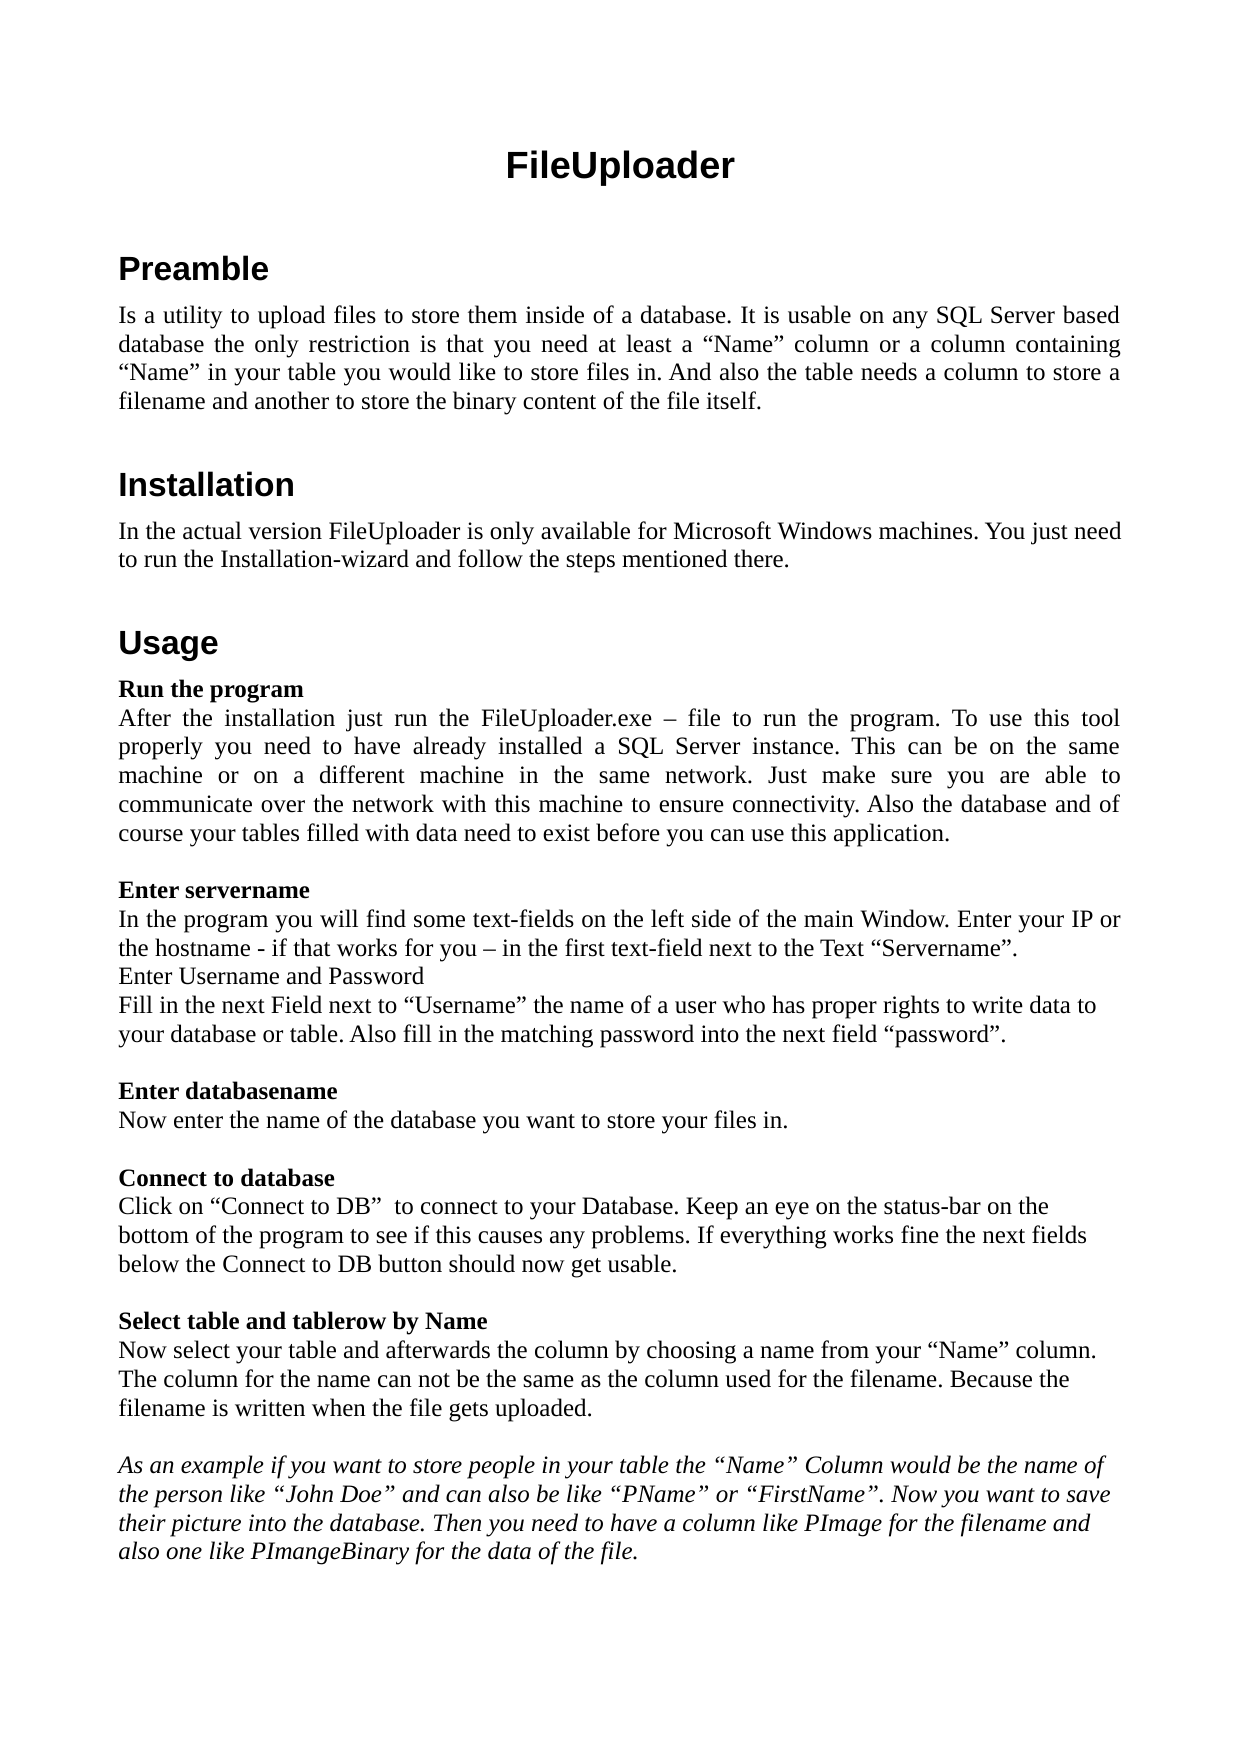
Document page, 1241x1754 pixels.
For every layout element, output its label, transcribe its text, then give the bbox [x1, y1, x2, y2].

subtitle Installation [118, 464, 1122, 503]
text Enter servername [118, 875, 1122, 904]
subtitle FileUploader [118, 143, 1122, 187]
text Now enter the name of the database you want to store your files in. [118, 1105, 1122, 1134]
text Run the program [118, 674, 1122, 703]
text Fill in the next Field next to “Username” the name of a user who has proper rights to write data to your database or table. Also fill in the matching password into the next field “password”. [118, 990, 1122, 1048]
text Click on “Connect to DB” to connect to your Database. Keep an eye on the status-bar on the bottom of the program to see if this causes any problems. If everything works fine the next fields below the Connect to DB button should now get usable. [118, 1191, 1122, 1278]
subtitle Usage [118, 623, 1122, 661]
text Connect to database [118, 1163, 1122, 1191]
text As an example if you want to store people in your table the “Name” Column would be the name of the person like “John Doe” and can also be like “PName” or “FirstName”. Now you want to save their picture into the database. Then you need to have a column like PImage for the filename and also one like PImangeBinary for the data of the file. [118, 1450, 1122, 1565]
text Enter Username and Password [118, 961, 1122, 990]
text After the installation just run the FileUploader.exe – file to run the program. To use this tool properly you need to have already installed a SQL Server instance. This can be on the same machine or on a different machine in the same network. Just make sure you are able to communicate over the network with this machine to ensure connectivity. Also the database and of course your tables filled with data need to exist before you can use this application. [118, 703, 1122, 846]
text In the program you will find some text-fields on the left side of the main Window. Enter your IP or the hostname - if that works for you – in the first text-field next to the Text “Servername”. [118, 904, 1122, 961]
text In the actual version FileUploader is only available for Microsoft Windows machines. You just need to run the Installation-wizard and follow the steps mentioned there. [118, 516, 1122, 573]
text The column for the name can not be the same as the column used for the filename. Because the filename is written when the file gets uploaded. [118, 1364, 1122, 1421]
text Is a utility to upload files to store them inside of a database. It is usable on any SQL Server based database the only restriction is that you need at least a “Name” column or a column containing “Name” in your table you would like to store files in. And also the table needs a column to store a filename and another to store the binary content of the file itself. [118, 300, 1122, 415]
text Select table and tablerow by Name [118, 1306, 1122, 1335]
text Now select your table and afterwards the column by choosing a name from your “Name” column. [118, 1335, 1122, 1364]
subtitle Preamble [118, 249, 1122, 287]
text Enter databasename [118, 1076, 1122, 1105]
